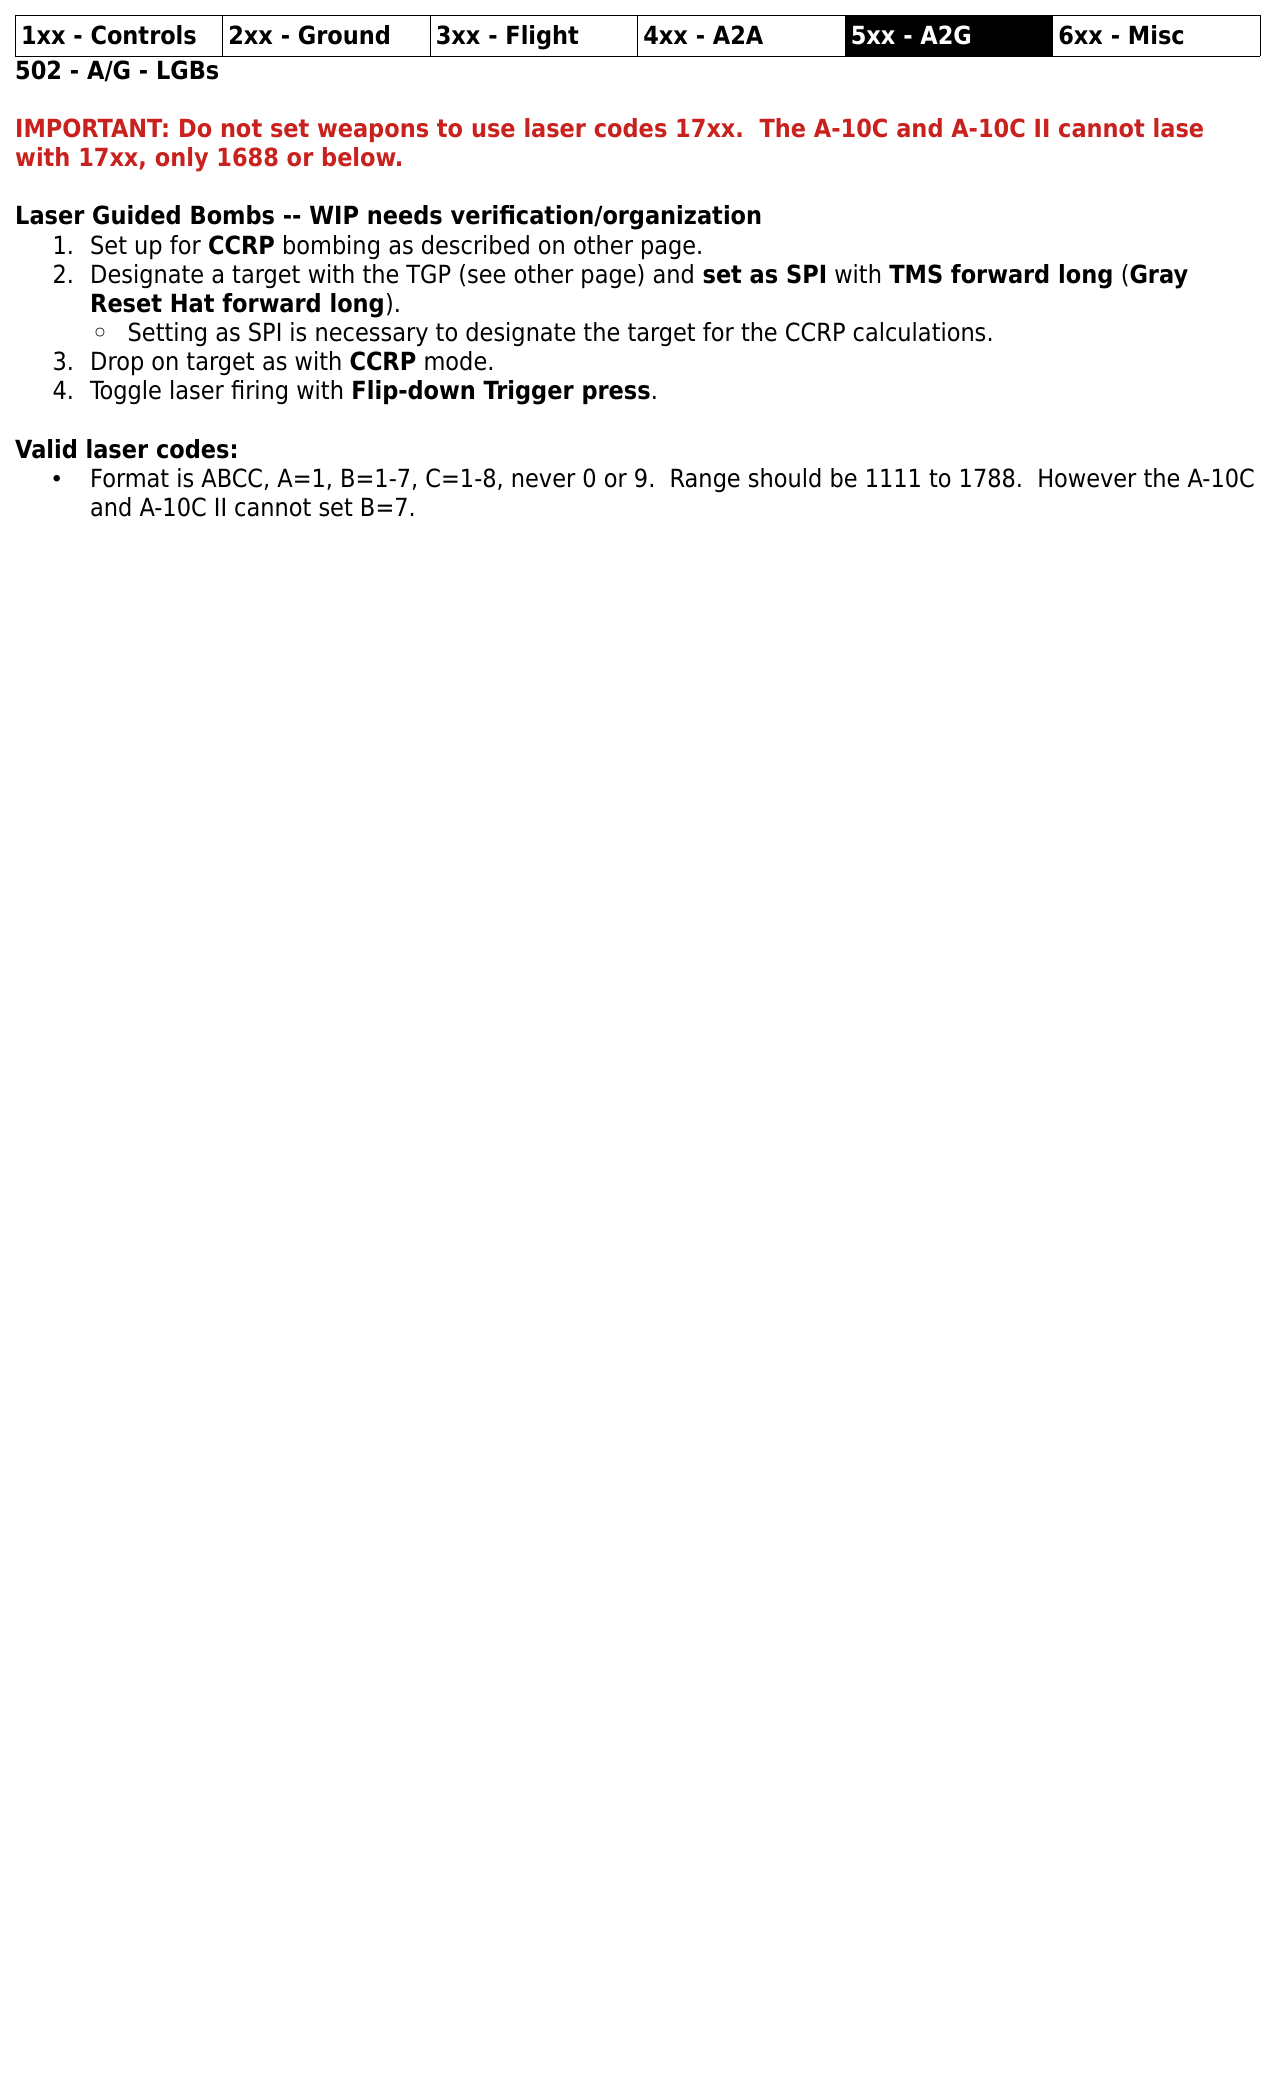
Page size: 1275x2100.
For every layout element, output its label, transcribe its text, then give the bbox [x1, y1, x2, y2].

list Format is ABCC, A=1, B=1-7, C=1-8, never 0 or 9. Range should be 1111 to 1788. However the A-10C and A-10C II cannot set B=7. [52, 464, 1260, 522]
text Valid laser codes: [15, 435, 1260, 464]
table_header 5xx - A2G [846, 16, 1052, 56]
list Designate a target with the TGP (see other page) and set as SPI with TMS forward long (Gray Reset Hat forward long). [52, 260, 1260, 318]
list Setting as SPI is necessary to designate the target for the CCRP calculations. [90, 318, 1260, 347]
table_header 6xx - Misc [1053, 16, 1260, 56]
list Toggle laser firing with Flip-down Trigger press. [52, 377, 1260, 406]
table_header 3xx - Flight [431, 16, 637, 56]
table_header 1xx - Controls [16, 16, 222, 56]
text IMPORTANT: Do not set weapons to use laser codes 17xx. The A-10C and A-10C II cannot lase with 17xx, only 1688 or below. [15, 114, 1260, 172]
text 502 - A/G - LGBs [15, 57, 1260, 85]
text Laser Guided Bombs -- WIP needs verification/organization [15, 202, 1260, 231]
table_header 2xx - Ground [223, 16, 430, 56]
list Drop on target as with CCRP mode. [52, 347, 1260, 377]
table_header 4xx - A2A [638, 16, 845, 56]
list Set up for CCRP bombing as described on other page. [52, 231, 1260, 260]
